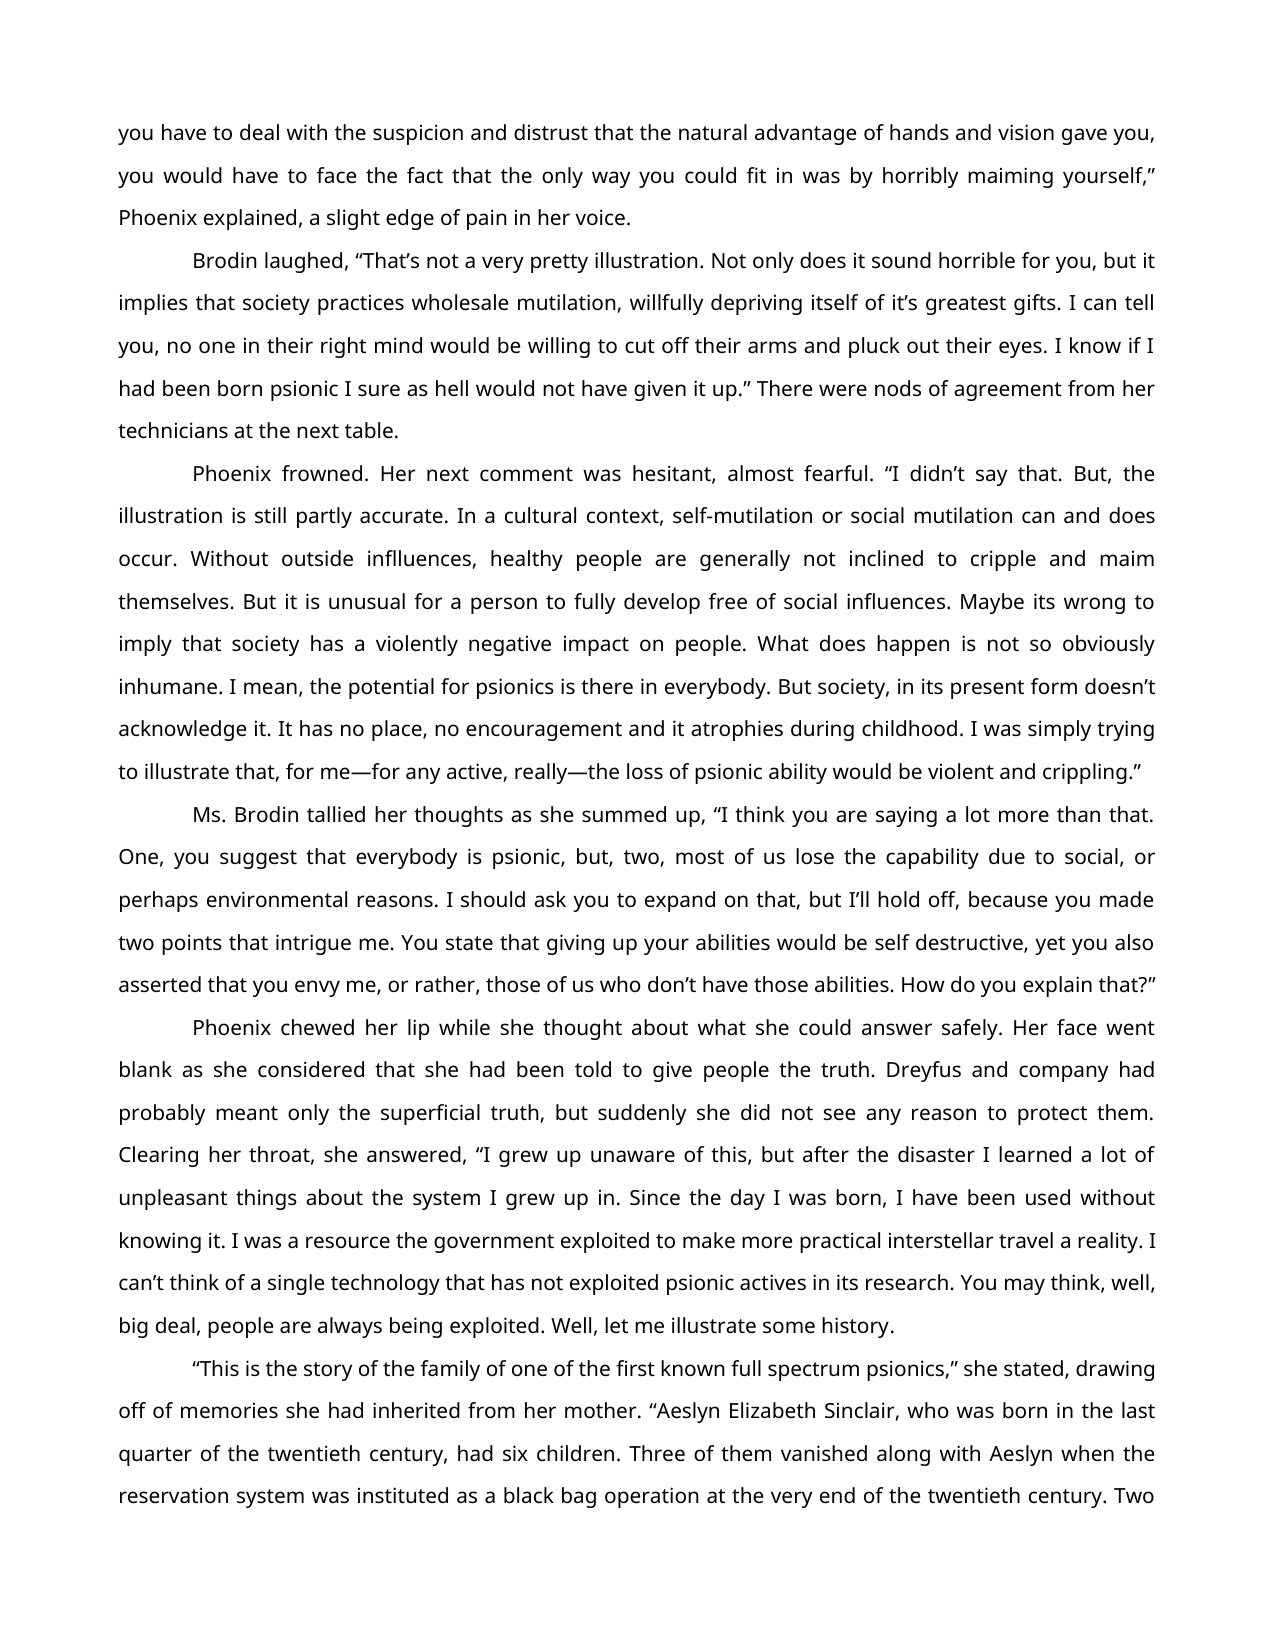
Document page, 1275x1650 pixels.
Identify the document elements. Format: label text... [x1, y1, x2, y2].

text Phoenix frowned. Her next comment was hesitant, almost fearful. “I didn’t say that. But, the illustration is still partly accurate. In a cultural context, self-mutilation or social mutilation can and does occur. Without outside inflluences, healthy people are generally not inclined to cripple and maim themselves. But it is unusual for a person to fully develop free of social influences. Maybe its wrong to imply that society has a violently negative impact on people. What does happen is not so obviously inhumane. I mean, the potential for psionics is there in everybody. But society, in its present form doesn’t acknowledge it. It has no place, no encouragement and it atrophies during childhood. I was simply trying to illustrate that, for me—for any active, really—the loss of psionic ability would be violent and crippling.” [118, 459, 1157, 786]
text Phoenix chewed her lip while she thought about what she could answer safely. Her face went blank as she considered that she had been told to give people the truth. Dreyfus and company had probably meant only the superficial truth, but suddenly she did not see any reason to protect them. Clearing her throat, she answered, “I grew up unaware of this, but after the disaster I learned a lot of unpleasant things about the system I grew up in. Since the day I was born, I have been used without knowing it. I was a resource the government exploited to make more practical interstellar travel a reality. I can’t think of a single technology that has not exploited psionic actives in its research. You may think, well, big deal, people are always being exploited. Well, let me illustrate some history. [118, 1013, 1157, 1339]
text “This is the story of the family of one of the first known full spectrum psionics,” she stated, drawing off of memories she had inherited from her mother. “Aeslyn Elizabeth Sinclair, who was born in the last quarter of the twentieth century, had six children. Three of them vanished along with Aeslyn when the reservation system was instituted as a black bag operation at the very end of the twentieth century. Two [118, 1354, 1157, 1510]
text Brodin laughed, “That’s not a very pretty illustration. Not only does it sound horrible for you, but it implies that society practices wholesale mutilation, willfully depriving itself of it’s greatest gifts. I can tell you, no one in their right mind would be willing to cut off their arms and pluck out their eyes. I know if I had been born psionic I sure as hell would not have given it up.” There were nods of agreement from her technicians at the next table. [118, 246, 1157, 445]
text Ms. Brodin tallied her thoughts as she summed up, “I think you are saying a lot more than that. One, you suggest that everybody is psionic, but, two, most of us lose the capability due to social, or perhaps environmental reasons. I should ask you to expand on that, but I’ll hold off, because you made two points that intrigue me. You state that giving up your abilities would be self destructive, yet you also asserted that you envy me, or rather, those of us who don’t have those abilities. How do you explain that?” [118, 800, 1157, 999]
text you have to deal with the suspicion and distrust that the natural advantage of hands and vision gave you, you would have to face the fact that the only way you could fit in was by horribly maiming yourself,” Phoenix explained, a slight edge of pain in her voice. [118, 118, 1157, 232]
